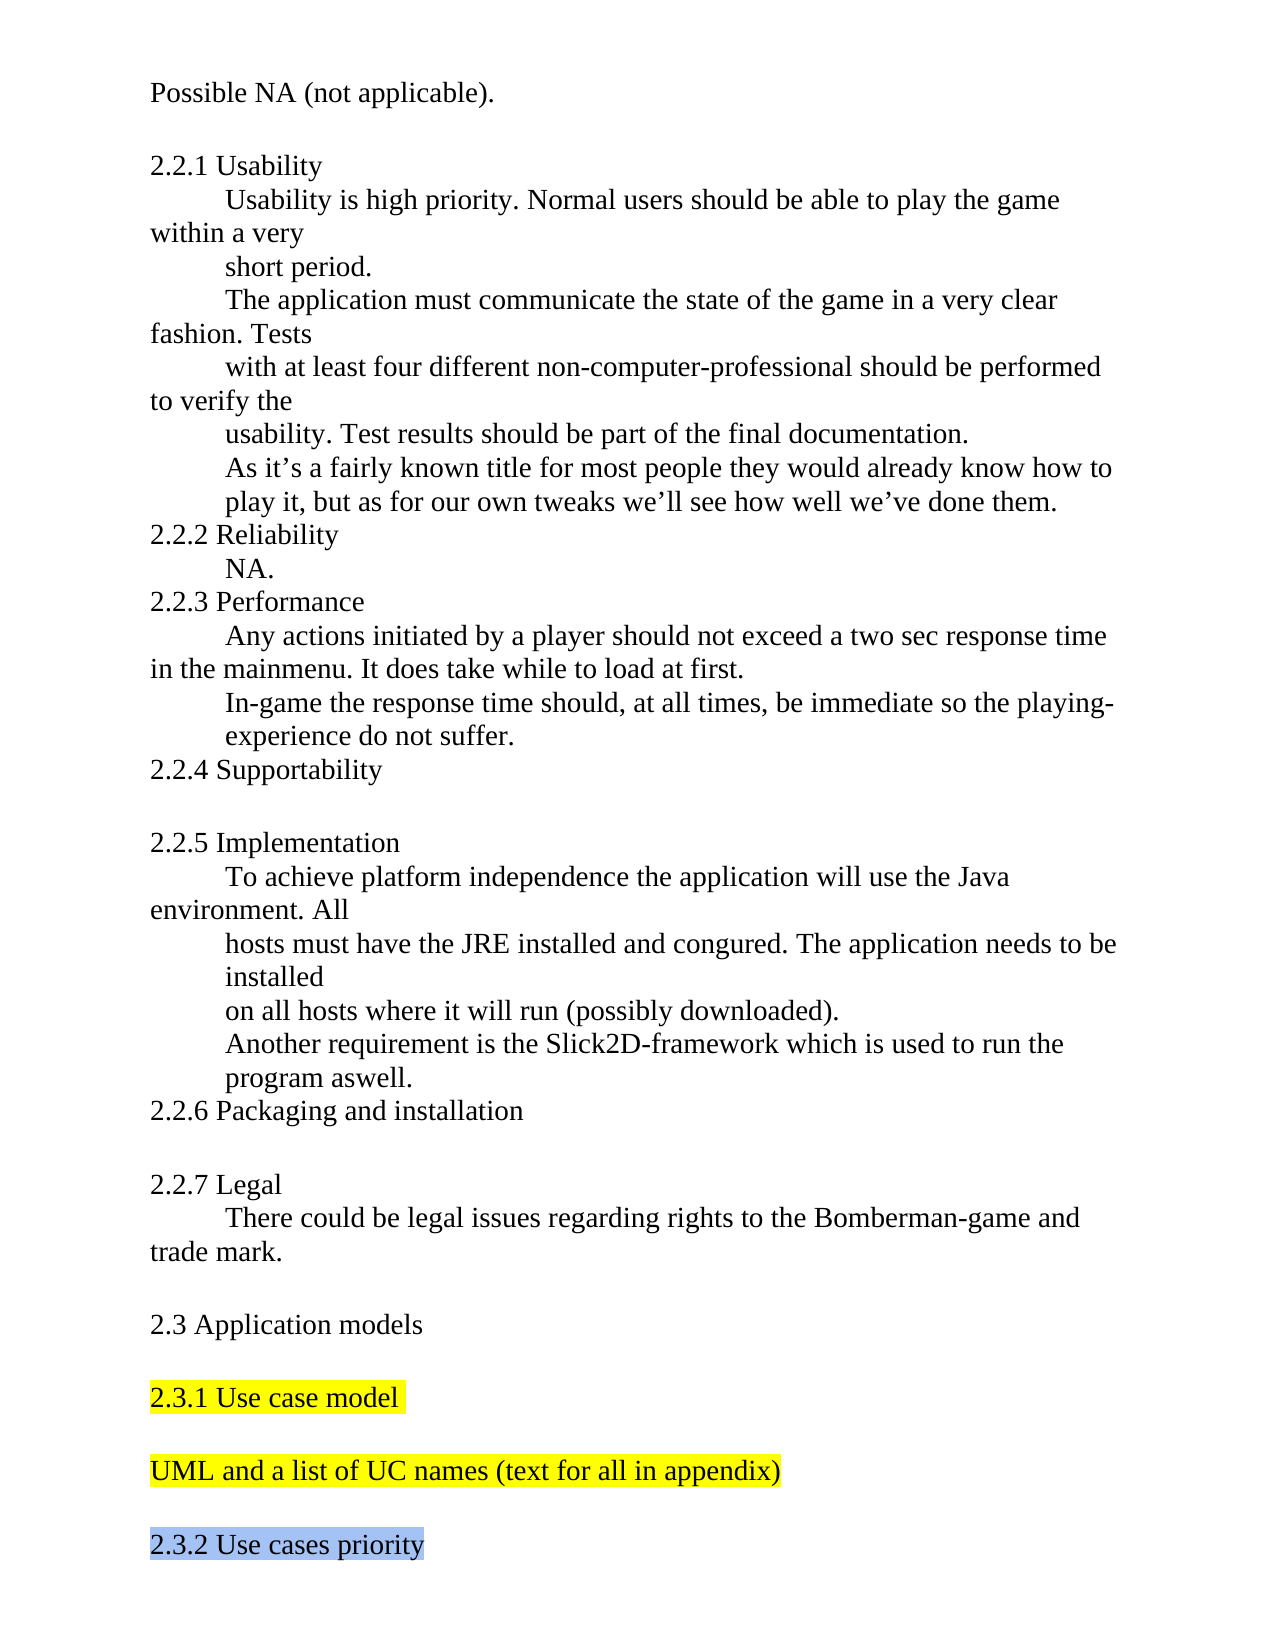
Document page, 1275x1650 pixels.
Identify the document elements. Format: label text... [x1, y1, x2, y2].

text 2.2.2 Reliability NA. 2.2.3 Performance [150, 517, 1125, 618]
text In-game the response time should, at all times, be immediate so the playing-experience do not suffer. [225, 685, 1125, 752]
text usability. Test results should be part of the final documentation. [150, 417, 1125, 450]
text Usability is high priority. Normal users should be able to play the game within a very [150, 182, 1125, 249]
text To achieve platform independence the application will use the Java environment. All [150, 859, 1125, 926]
text hosts must have the JRE installed and congured. The application needs to be installed [225, 926, 1125, 993]
text short period. [150, 249, 1125, 282]
text 2.2.4 Supportability 2.2.5 Implementation [150, 752, 1125, 859]
text Another requirement is the Slick2D-framework which is used to run the program aswell. [225, 1026, 1125, 1093]
text Possible NA (not applicable). 2.2.1 Usability [150, 75, 1125, 182]
text Any actions initiated by a player should not exceed a two sec response time in the mainmenu. It does take while to load at first. [150, 618, 1125, 685]
text There could be legal issues regarding rights to the Bomberman-game and trade mark. 2.3 Application models 2.3.1 Use case model UML and a list of UC names (text for all in appendix) 2.3.2 Use cases priority [150, 1200, 1125, 1560]
text with at least four different non-computer-professional should be performed to verify the [150, 349, 1125, 417]
text The application must communicate the state of the game in a very clear fashion. Tests [150, 282, 1125, 349]
text As it’s a fairly known title for most people they would already know how to play it, but as for our own tweaks we’ll see how well we’ve done them. [225, 450, 1125, 517]
text on all hosts where it will run (possibly downloaded). [225, 993, 1125, 1026]
text 2.2.6 Packaging and installation 2.2.7 Legal [150, 1093, 1125, 1200]
